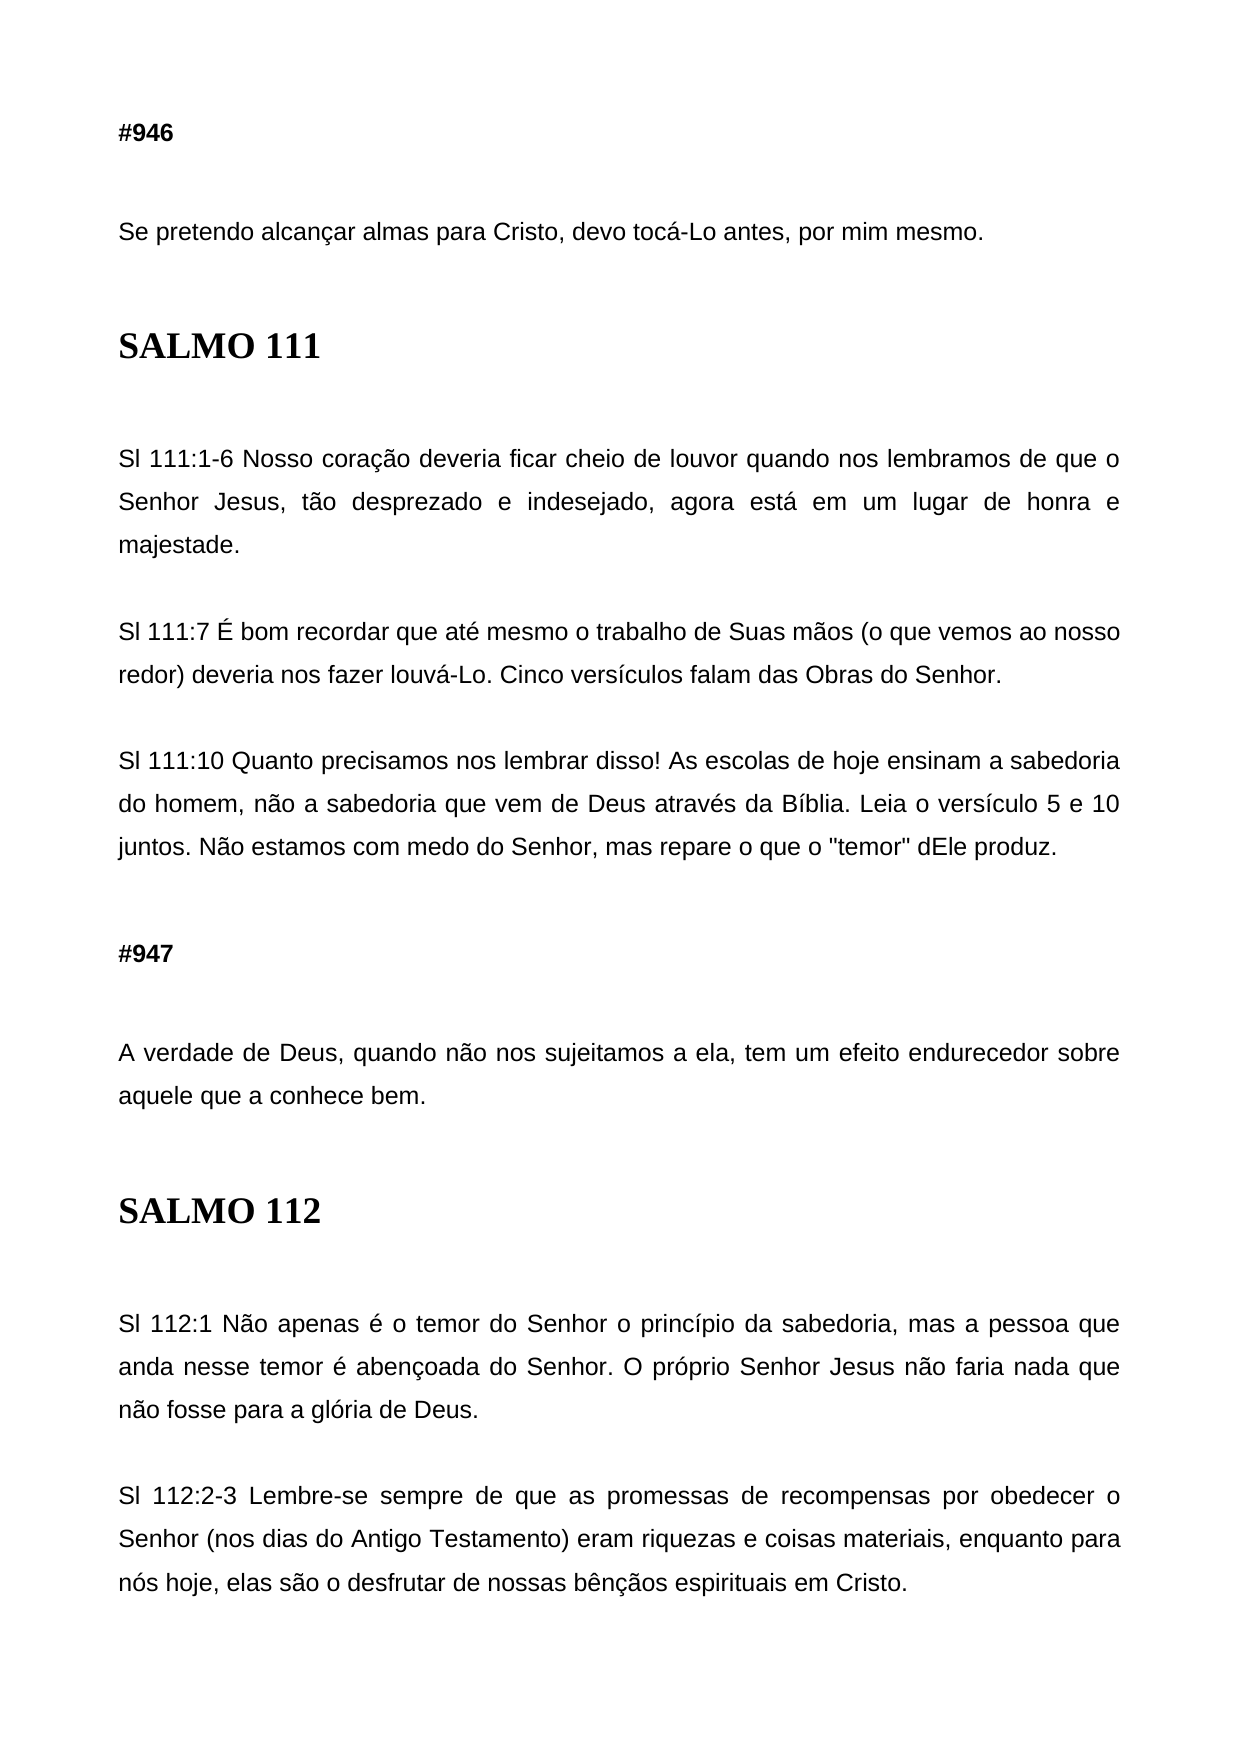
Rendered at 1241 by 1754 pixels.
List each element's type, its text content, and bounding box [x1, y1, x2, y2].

text Sl 112:1 Não apenas é o temor do Senhor o princípio da sabedoria, mas a pessoa que anda nesse temor é abençoada do Senhor. O próprio Senhor Jesus não faria nada que não fosse para a glória de Deus. [118, 1309, 1122, 1424]
text Sl 112:2-3 Lembre-se sempre de que as promessas de recompensas por obedecer o Senhor (nos dias do Antigo Testamento) eram riquezas e coisas materiais, enquanto para nós hoje, elas são o desfrutar de nossas bênçãos espirituais em Cristo. [118, 1481, 1122, 1596]
text A verdade de Deus, quando não nos sujeitamos a ela, tem um efeito endurecedor sobre aquele que a conhece bem. [118, 1038, 1122, 1110]
subtitle #946 [118, 118, 1122, 147]
text Sl 111:7 É bom recordar que até mesmo o trabalho de Suas mãos (o que vemos ao nosso redor) deveria nos fazer louvá-Lo. Cinco versículos falam das Obras do Senhor. [118, 617, 1122, 689]
text Se pretendo alcançar almas para Cristo, devo tocá-Lo antes, por mim mesmo. [118, 217, 1122, 246]
subtitle SALMO 112 [118, 1188, 1122, 1232]
text Sl 111:10 Quanto precisamos nos lembrar disso! As escolas de hoje ensinam a sabedoria do homem, não a sabedoria que vem de Deus através da Bíblia. Leia o versículo 5 e 10 juntos. Não estamos com medo do Senhor, mas repare o que o "temor" dEle produz. [118, 746, 1122, 861]
subtitle SALMO 111 [118, 324, 1122, 367]
text Sl 111:1-6 Nosso coração deveria ficar cheio de louvor quando nos lembramos de que o Senhor Jesus, tão desprezado e indesejado, agora está em um lugar de honra e majestade. [118, 444, 1122, 559]
subtitle #947 [118, 939, 1122, 968]
